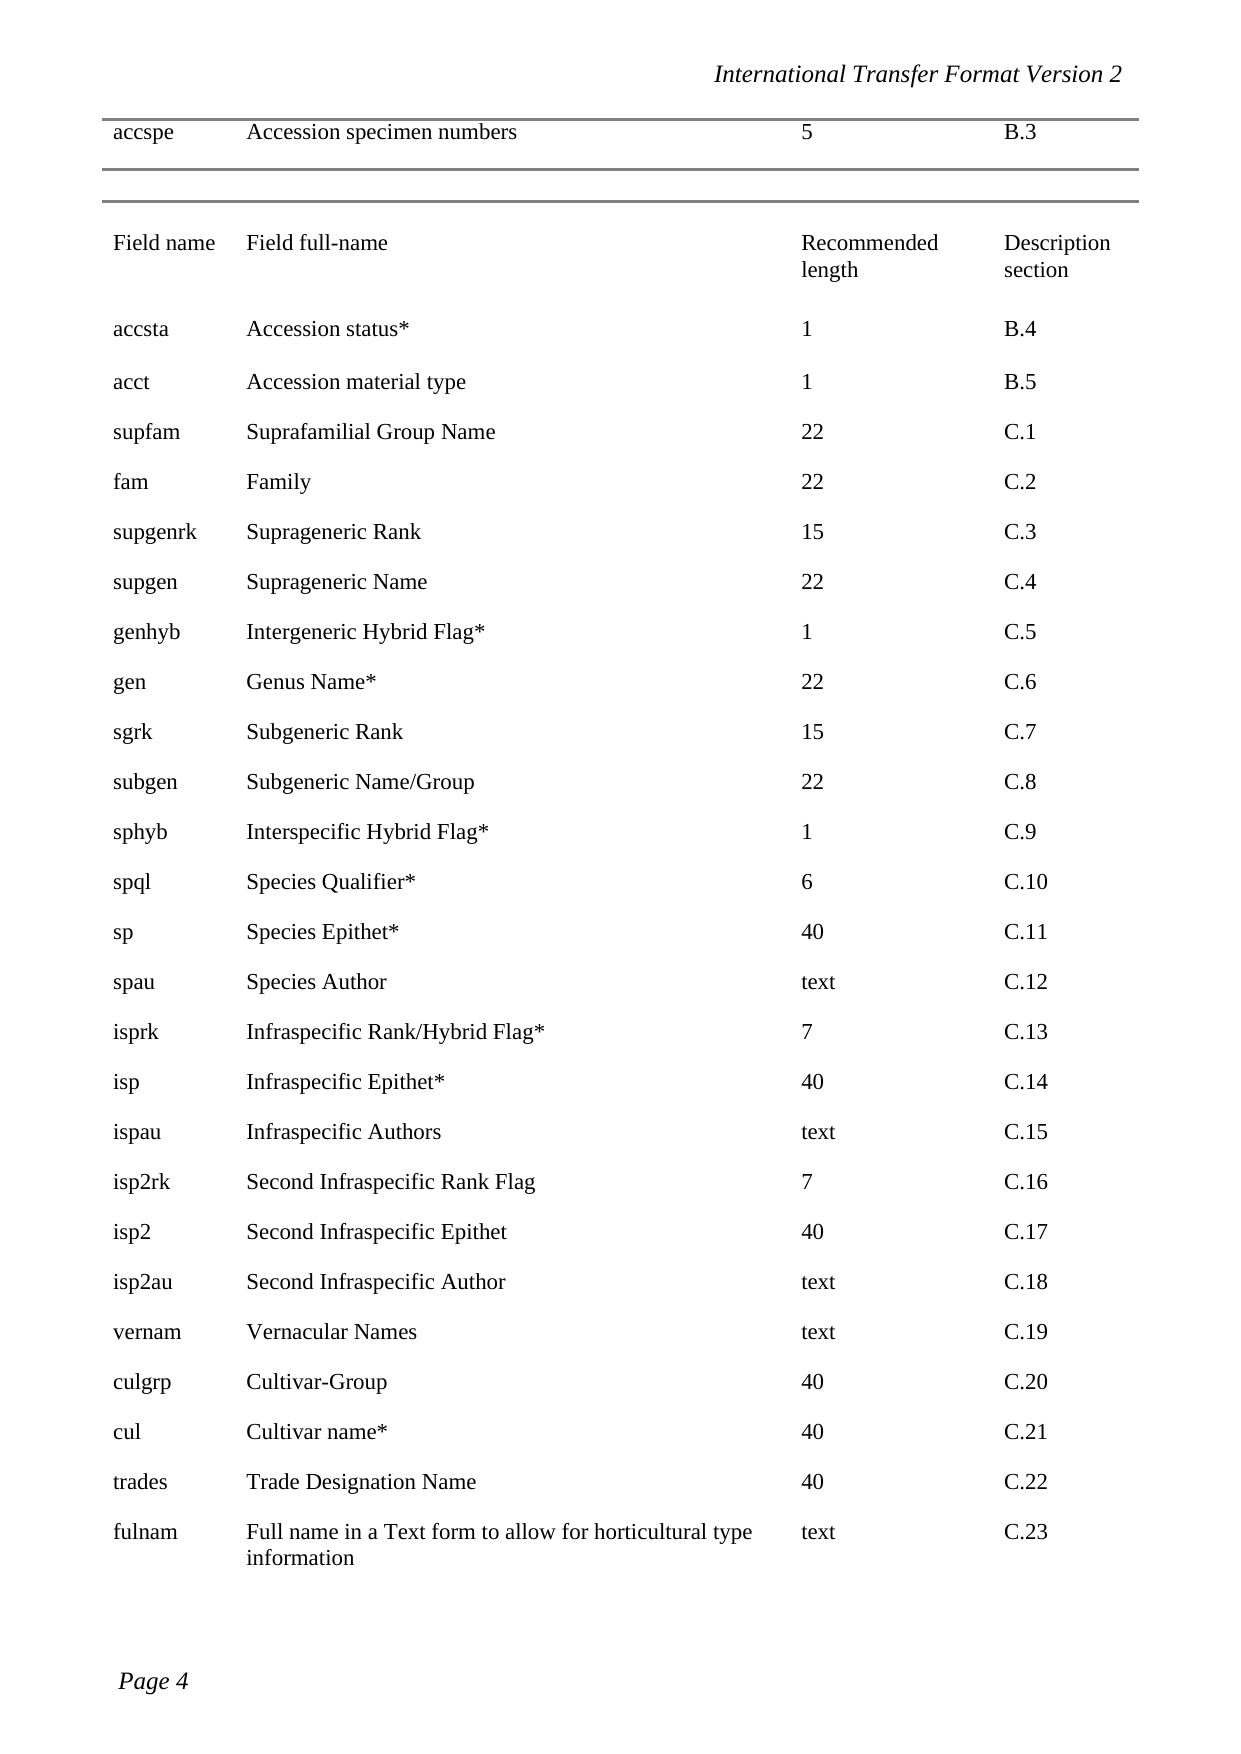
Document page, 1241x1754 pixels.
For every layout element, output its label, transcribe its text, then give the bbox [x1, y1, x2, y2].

table_cell [993, 289, 1139, 315]
table_cell 7 [790, 1168, 993, 1218]
table_cell culgrp [102, 1368, 235, 1418]
table_cell fulnam [102, 1518, 235, 1597]
table_cell [790, 289, 993, 315]
table_header Field full-name [235, 203, 790, 289]
table_cell [102, 289, 235, 315]
table_cell Infraspecific Epithet* [235, 1068, 790, 1118]
table_cell genhyb [102, 618, 235, 668]
table_cell Accession status* [235, 315, 790, 368]
table_cell 6 [790, 868, 993, 918]
table_cell trades [102, 1468, 235, 1518]
table_cell vernam [102, 1318, 235, 1368]
table_cell Interspecific Hybrid Flag* [235, 818, 790, 868]
table_cell Infraspecific Rank/Hybrid Flag* [235, 1018, 790, 1068]
table_cell Intergeneric Hybrid Flag* [235, 618, 790, 668]
table_cell 1 [790, 618, 993, 668]
table_cell C.15 [993, 1118, 1139, 1168]
table_cell 40 [790, 1218, 993, 1268]
table_cell C.18 [993, 1268, 1139, 1318]
table_cell C.7 [993, 718, 1139, 768]
table_cell text [790, 968, 993, 1018]
table_cell Second Infraspecific Epithet [235, 1218, 790, 1268]
table_cell C.22 [993, 1468, 1139, 1518]
table_cell C.10 [993, 868, 1139, 918]
table_cell C.19 [993, 1318, 1139, 1368]
table_cell 40 [790, 1368, 993, 1418]
table_cell Trade Designation Name [235, 1468, 790, 1518]
table_cell Suprageneric Rank [235, 518, 790, 568]
table_cell isp2rk [102, 1168, 235, 1218]
table_cell C.3 [993, 518, 1139, 568]
table_cell isp2au [102, 1268, 235, 1318]
table_cell C.17 [993, 1218, 1139, 1268]
table_cell isp [102, 1068, 235, 1118]
table_cell [235, 289, 790, 315]
table_cell Full name in a Text form to allow for horticultural type information [235, 1518, 790, 1597]
table_cell C.11 [993, 918, 1139, 968]
table_cell Family [235, 468, 790, 518]
table_cell spau [102, 968, 235, 1018]
table_cell sp [102, 918, 235, 968]
table_cell 7 [790, 1018, 993, 1068]
table_cell C.12 [993, 968, 1139, 1018]
table_cell supgen [102, 568, 235, 618]
table_cell C.14 [993, 1068, 1139, 1118]
table_cell 22 [790, 468, 993, 518]
table_cell gen [102, 668, 235, 718]
table_cell Suprafamilial Group Name [235, 418, 790, 468]
table_cell Cultivar-Group [235, 1368, 790, 1418]
table_cell accspe [102, 121, 235, 168]
table_cell Vernacular Names [235, 1318, 790, 1368]
table_header Recommended length [790, 203, 993, 289]
table_cell isprk [102, 1018, 235, 1068]
table_cell C.9 [993, 818, 1139, 868]
table_cell Suprageneric Name [235, 568, 790, 618]
table_cell 40 [790, 1068, 993, 1118]
table_cell ispau [102, 1118, 235, 1168]
table_cell accsta [102, 315, 235, 368]
table_cell cul [102, 1418, 235, 1468]
table_cell 5 [790, 121, 993, 168]
table_cell text [790, 1118, 993, 1168]
table_cell Accession specimen numbers [235, 121, 790, 168]
table_cell 22 [790, 768, 993, 818]
table_cell spql [102, 868, 235, 918]
table_cell C.1 [993, 418, 1139, 468]
table_cell Subgeneric Rank [235, 718, 790, 768]
table_cell C.6 [993, 668, 1139, 718]
table_cell 40 [790, 1418, 993, 1468]
table_cell Accession material type [235, 368, 790, 418]
table_cell C.21 [993, 1418, 1139, 1468]
table_cell B.4 [993, 315, 1139, 368]
table_cell 22 [790, 568, 993, 618]
table_cell Subgeneric Name/Group [235, 768, 790, 818]
table_cell Genus Name* [235, 668, 790, 718]
table_cell 40 [790, 1468, 993, 1518]
table_cell sphyb [102, 818, 235, 868]
table_cell text [790, 1318, 993, 1368]
table_cell C.20 [993, 1368, 1139, 1418]
table_cell Species Epithet* [235, 918, 790, 968]
table_cell Second Infraspecific Rank Flag [235, 1168, 790, 1218]
table_cell 15 [790, 518, 993, 568]
table_header Field name [102, 203, 235, 289]
table_cell Infraspecific Authors [235, 1118, 790, 1168]
table_cell C.2 [993, 468, 1139, 518]
table_cell C.4 [993, 568, 1139, 618]
table_cell C.13 [993, 1018, 1139, 1068]
table_cell sgrk [102, 718, 235, 768]
table_cell Cultivar name* [235, 1418, 790, 1468]
table_cell 1 [790, 368, 993, 418]
table_cell B.3 [993, 121, 1139, 168]
table_cell C.5 [993, 618, 1139, 668]
table_cell Second Infraspecific Author [235, 1268, 790, 1318]
table_cell acct [102, 368, 235, 418]
table_cell 15 [790, 718, 993, 768]
table_cell text [790, 1268, 993, 1318]
table_cell 1 [790, 818, 993, 868]
table_cell text [790, 1518, 993, 1597]
table_cell subgen [102, 768, 235, 818]
table_cell Species Author [235, 968, 790, 1018]
table_cell Species Qualifier* [235, 868, 790, 918]
table_cell supgenrk [102, 518, 235, 568]
table_cell 22 [790, 668, 993, 718]
table_cell 22 [790, 418, 993, 468]
table_cell C.16 [993, 1168, 1139, 1218]
table_header Description section [993, 203, 1139, 289]
table_cell C.8 [993, 768, 1139, 818]
table_cell fam [102, 468, 235, 518]
table_cell B.5 [993, 368, 1139, 418]
table_cell 40 [790, 918, 993, 968]
table_cell 1 [790, 315, 993, 368]
table_cell supfam [102, 418, 235, 468]
table_cell isp2 [102, 1218, 235, 1268]
table_cell C.23 [993, 1518, 1139, 1597]
